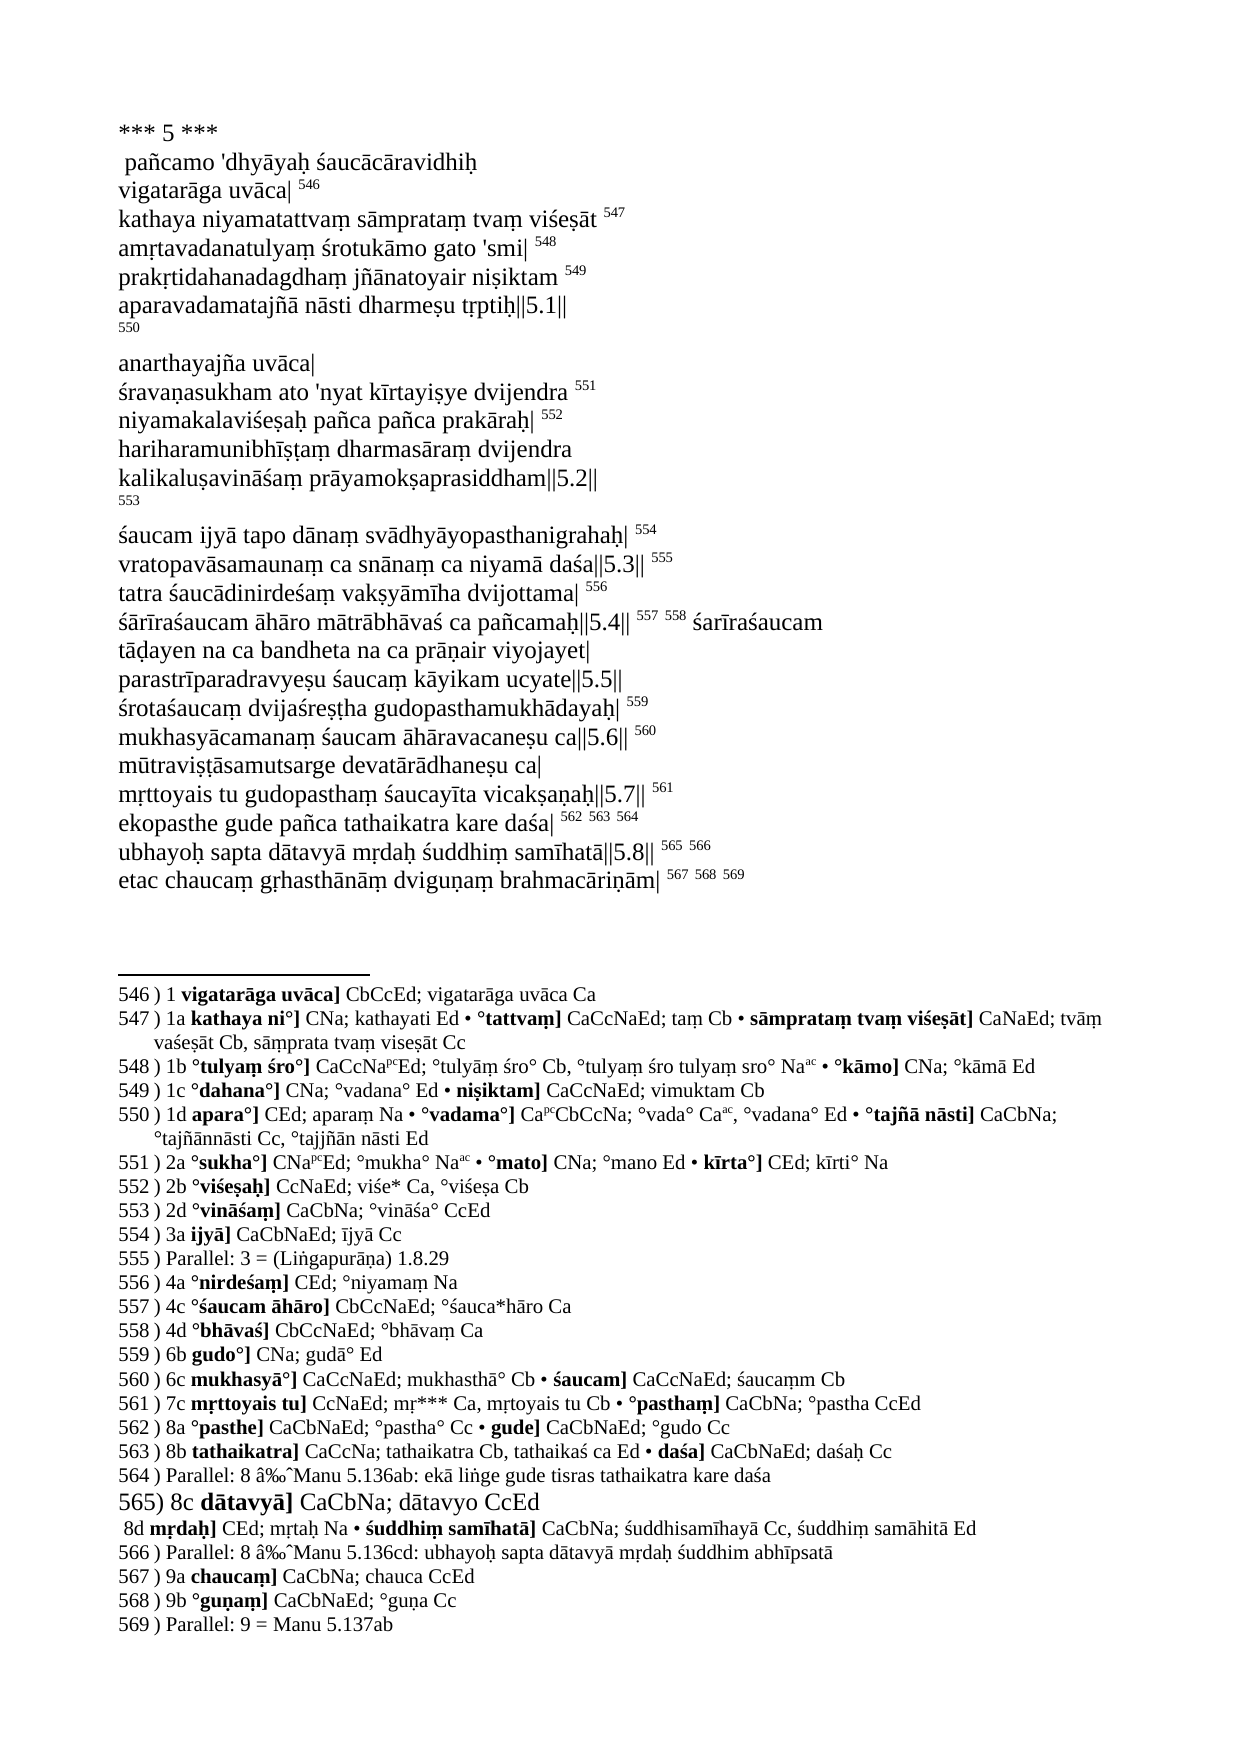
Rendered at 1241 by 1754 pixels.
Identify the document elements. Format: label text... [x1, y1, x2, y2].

text ) 9a chaucaṃ] CaCbNa; chauca CcEd [118, 1564, 1122, 1588]
text ) 2b °viśeṣaḥ] CcNaEd; viśe* Ca, °viśeṣa Cb [118, 1174, 1122, 1198]
text vratopavāsamaunaṃ ca snānaṃ ca niyamā daśa||5.3|| [118, 549, 1122, 578]
text ) 2a °sukha°] CNapcEd; °mukha° Naac • °mato] CNa; °mano Ed • kīrta°] CEd; kīrti° Na [118, 1150, 1122, 1174]
text ekopasthe gude pañca tathaikatra kare daśa| [118, 808, 1122, 837]
text etac chaucaṃ gṛhasthānāṃ dviguṇaṃ brahmacāriṇām| [118, 866, 1122, 894]
text kathaya niyamatattvaṃ sāmprataṃ tvaṃ viśeṣāt [118, 204, 1122, 233]
text śravaṇasukham ato 'nyat kīrtayiṣye dvijendra [118, 377, 1122, 406]
text ) 1 vigatarāga uvāca] CbCcEd; vigatarāga uvāca Ca [118, 981, 1122, 1006]
text ) Parallel: 3 = (Liṅgapurāṇa) 1.8.29 [118, 1246, 1122, 1270]
text mūtraviṣṭāsamutsarge devatārādhaneṣu ca| [118, 751, 1122, 779]
text ) 6c mukhasyā°] CaCcNaEd; mukhasthā° Cb • śaucam] CaCcNaEd; śaucaṃm Cb [118, 1366, 1122, 1391]
text aparavadamatajñā nāsti dharmeṣu tṛptiḥ||5.1|| [118, 291, 1122, 319]
text ) 3a ijyā] CaCbNaEd; ījyā Cc [118, 1222, 1122, 1246]
text mukhasyācamanaṃ śaucam āhāravacaneṣu ca||5.6|| [118, 722, 1122, 751]
text ) 1c °dahana°] CNa; °vadana° Ed • niṣiktam] CaCcNaEd; vimuktam Cb [118, 1078, 1122, 1102]
text 8d mṛdaḥ] CEd; mṛtaḥ Na • śuddhiṃ samīhatā] CaCbNa; śuddhisamīhayā Cc, śuddhiṃ samāhitā Ed [118, 1516, 1122, 1539]
text amṛtavadanatulyaṃ śrotukāmo gato 'smi| [118, 233, 1122, 262]
text ) 1a kathaya ni°] CNa; kathayati Ed • °tattvaṃ] CaCcNaEd; taṃ Cb • sāmprataṃ tvaṃ viśeṣāt] CaNaEd; tvāṃ vaśeṣāt Cb, sāṃprata tvaṃ viseṣāt Cc [118, 1006, 1122, 1054]
text ) 1d apara°] CEd; aparaṃ Na • °vadama°] CapcCbCcNa; °vada° Caac, °vadana° Ed • °tajñā nāsti] CaCbNa; °tajñānnāsti Cc, °tajjñān nāsti Ed [118, 1102, 1122, 1150]
text niyamakalaviśeṣaḥ pañca pañca prakāraḥ| [118, 406, 1122, 434]
text prakṛtidahanadagdhaṃ jñānatoyair niṣiktam [118, 262, 1122, 291]
text kalikaluṣavināśaṃ prāyamokṣaprasiddham||5.2|| [118, 463, 1122, 492]
text ) Parallel: 8 â‰ˆManu 5.136cd: ubhayoḥ sapta dātavyā mṛdaḥ śuddhim abhīpsatā [118, 1539, 1122, 1564]
text ) 4a °nirdeśaṃ] CEd; °niyamaṃ Na [118, 1270, 1122, 1294]
text vigatarāga uvāca| [118, 176, 1122, 204]
text ) 9b °guṇaṃ] CaCbNaEd; °guṇa Cc [118, 1588, 1122, 1612]
text ) Parallel: 8 â‰ˆManu 5.136ab: ekā liṅge gude tisras tathaikatra kare daśa [118, 1463, 1122, 1487]
text śrotaśaucaṃ dvijaśreṣṭha gudopasthamukhādayaḥ| [118, 693, 1122, 722]
text ) 2d °vināśaṃ] CaCbNa; °vināśa° CcEd [118, 1198, 1122, 1222]
text tatra śaucādinirdeśaṃ vakṣyāmīha dvijottama| [118, 578, 1122, 607]
text ) 6b gudo°] CNa; gudā° Ed [118, 1342, 1122, 1366]
text śārīraśaucam āhāro mātrābhāvaś ca pañcamaḥ||5.4|| śarīraśaucam [118, 607, 1122, 636]
text anarthayajña uvāca| [118, 348, 1122, 377]
text ) 4c °śaucam āhāro] CbCcNaEd; °śauca*hāro Ca [118, 1294, 1122, 1318]
text mṛttoyais tu gudopasthaṃ śaucayīta vicakṣaṇaḥ||5.7|| [118, 779, 1122, 808]
text pañcamo 'dhyāyaḥ śaucācāravidhiḥ [118, 147, 1122, 176]
text tāḍayen na ca bandheta na ca prāṇair viyojayet| [118, 636, 1122, 664]
text ) 8a °pasthe] CaCbNaEd; °pastha° Cc • gude] CaCbNaEd; °gudo Cc [118, 1414, 1122, 1439]
text ) 4d °bhāvaś] CbCcNaEd; °bhāvaṃ Ca [118, 1318, 1122, 1342]
text parastrīparadravyeṣu śaucaṃ kāyikam ucyate||5.5|| [118, 664, 1122, 693]
text ) Parallel: 9 = Manu 5.137ab [118, 1612, 1122, 1636]
text ) 7c mṛttoyais tu] CcNaEd; mṛ*** Ca, mṛtoyais tu Cb • °pasthaṃ] CaCbNa; °pastha CcEd [118, 1391, 1122, 1414]
text śaucam ijyā tapo dānaṃ svādhyāyopasthanigrahaḥ| [118, 521, 1122, 549]
text hariharamunibhīṣṭaṃ dharmasāraṃ dvijendra [118, 434, 1122, 463]
text *** 5 *** [118, 118, 1122, 147]
text ) 8b tathaikatra] CaCcNa; tathaikatra Cb, tathaikaś ca Ed • daśa] CaCbNaEd; daśaḥ Cc [118, 1439, 1122, 1463]
text ) 8c dātavyā] CaCbNa; dātavyo CcEd [118, 1487, 1122, 1516]
text ) 1b °tulyaṃ śro°] CaCcNapcEd; °tulyāṃ śro° Cb, °tulyaṃ śro tulyaṃ sro° Naac • °kāmo] CNa; °kāmā Ed [118, 1054, 1122, 1078]
text ubhayoḥ sapta dātavyā mṛdaḥ śuddhiṃ samīhatā||5.8|| [118, 837, 1122, 866]
